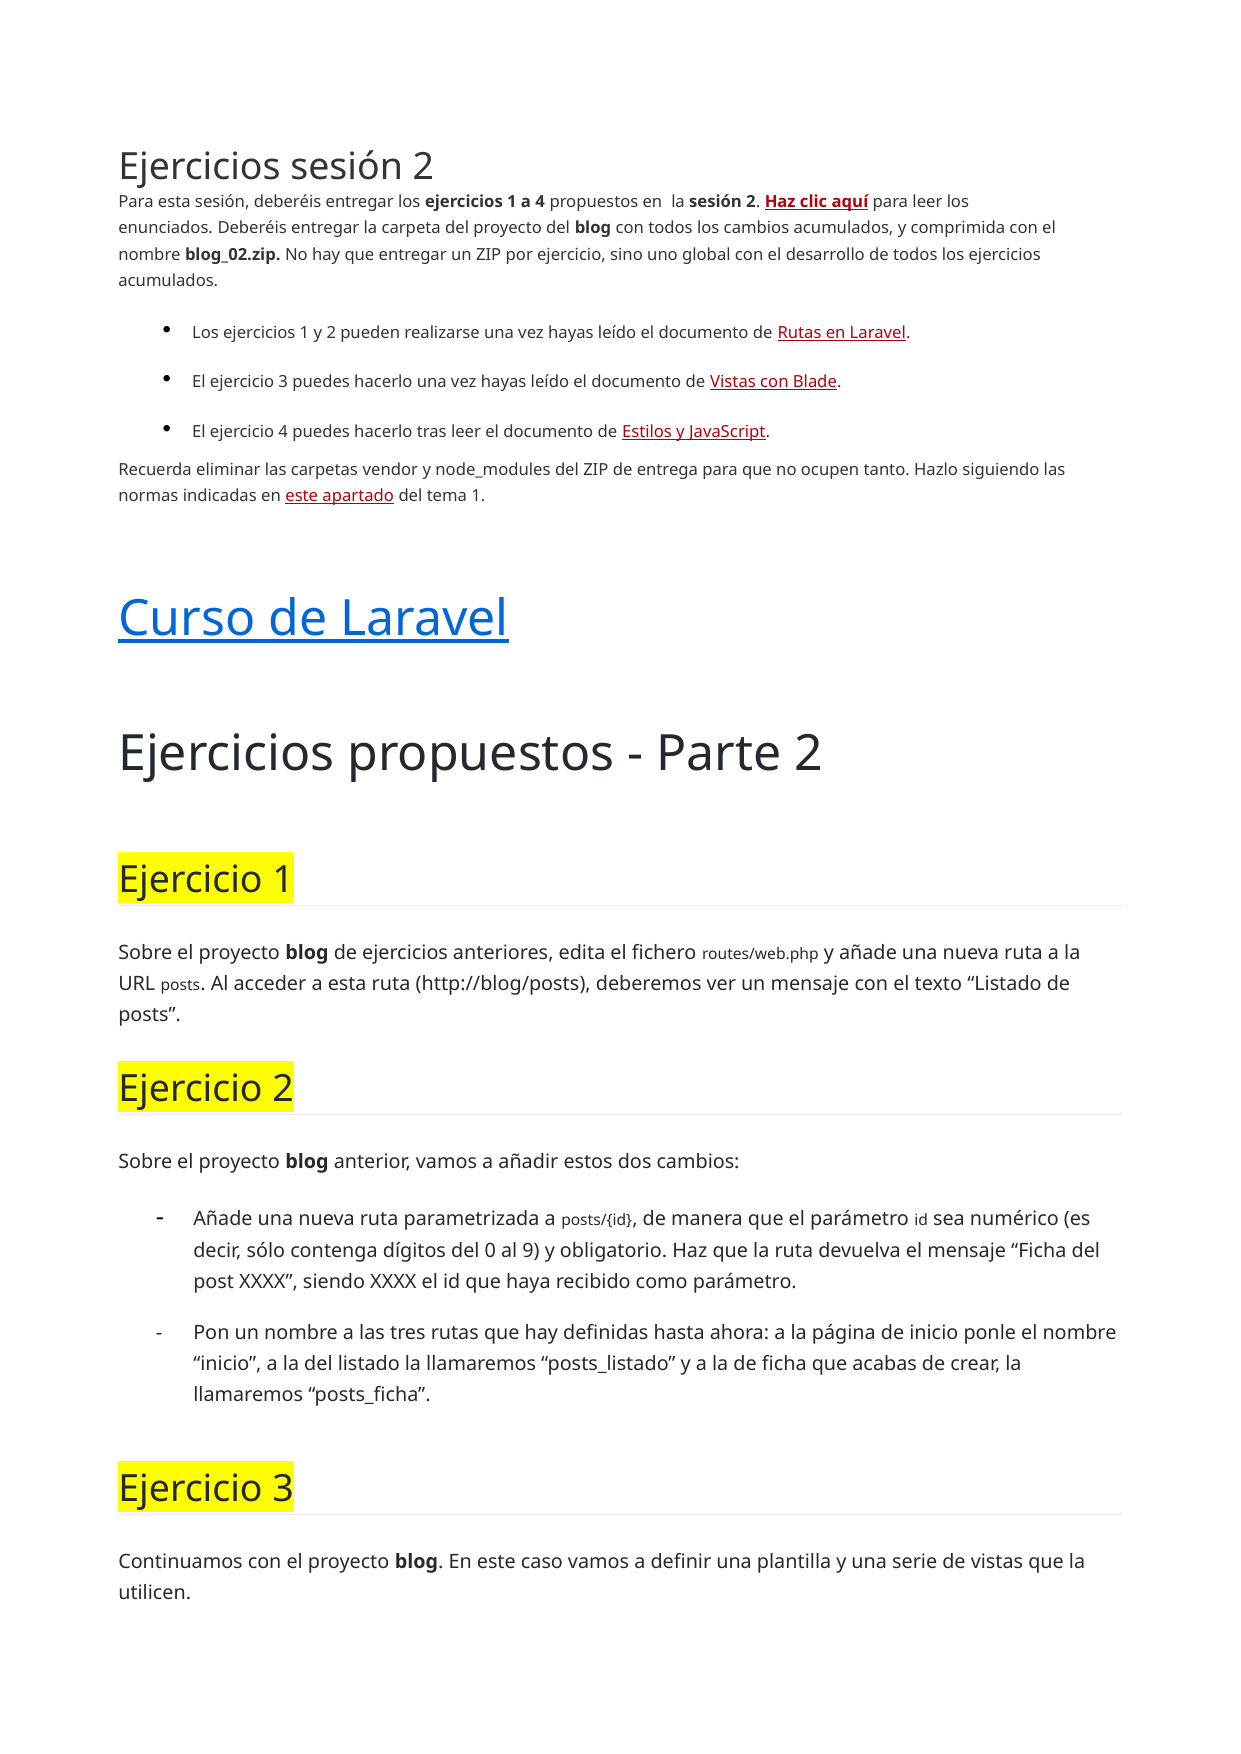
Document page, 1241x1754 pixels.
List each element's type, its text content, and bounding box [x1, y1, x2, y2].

subtitle Ejercicio 3 [118, 1461, 1122, 1514]
list Añade una nueva ruta parametrizada a posts/{id}, de manera que el parámetro id sea numérico (es decir, sólo contenga dígitos del 0 al 9) y obligatorio. Haz que la ruta devuelva el mensaje “Ficha del post XXXX”, siendo XXXX el id que haya recibido como parámetro. [156, 1198, 1122, 1294]
subtitle Ejercicios sesión 2 [118, 139, 1122, 190]
text Sobre el proyecto blog de ejercicios anteriores, edita el fichero routes/web.php y añade una nueva ruta a la URL posts. Al acceder a esta ruta (http://blog/posts), deberemos ver un mensaje con el texto “Listado de posts”. [118, 938, 1122, 1027]
subtitle Ejercicio 1 [118, 852, 1122, 905]
list El ejercicio 4 puedes hacerlo tras leer el documento de Estilos y JavaScript. [162, 408, 1122, 443]
subtitle Ejercicios propuestos - Parte 2 [118, 717, 1122, 785]
text Continuamos con el proyecto blog. En este caso vamos a definir una plantilla y una serie de vistas que la utilicen. [118, 1547, 1122, 1605]
subtitle Ejercicio 2 [118, 1061, 1122, 1114]
text Sobre el proyecto blog anterior, vamos a añadir estos dos cambios: [118, 1147, 1122, 1174]
subtitle Curso de Laravel [118, 582, 1122, 650]
list El ejercicio 3 puedes hacerlo una vez hayas leído el documento de Vistas con Blade. [162, 358, 1122, 393]
list Pon un nombre a las tres rutas que hay definidas hasta ahora: a la página de inicio ponle el nombre “inicio”, a la del listado la llamaremos “posts_listado” y a la de ficha que acabas de crear, la llamaremos “posts_ficha”. [156, 1318, 1122, 1407]
text Recuerda eliminar las carpetas vendor y node_modules del ZIP de entrega para que no ocupen tanto. Hazlo siguiendo las normas indicadas en este apartado del tema 1. [118, 457, 1122, 506]
list Los ejercicios 1 y 2 pueden realizarse una vez hayas leído el documento de Rutas en Laravel. [162, 309, 1122, 344]
text Para esta sesión, deberéis entregar los ejercicios 1 a 4 propuestos en la sesión 2. Haz clic aquí para leer los enunciados. Deberéis entregar la carpeta del proyecto del blog con todos los cambios acumulados, y comprimida con el nombre blog_02.zip. No hay que entregar un ZIP por ejercicio, sino uno global con el desarrollo de todos los ejercicios acumulados. [118, 190, 1122, 291]
